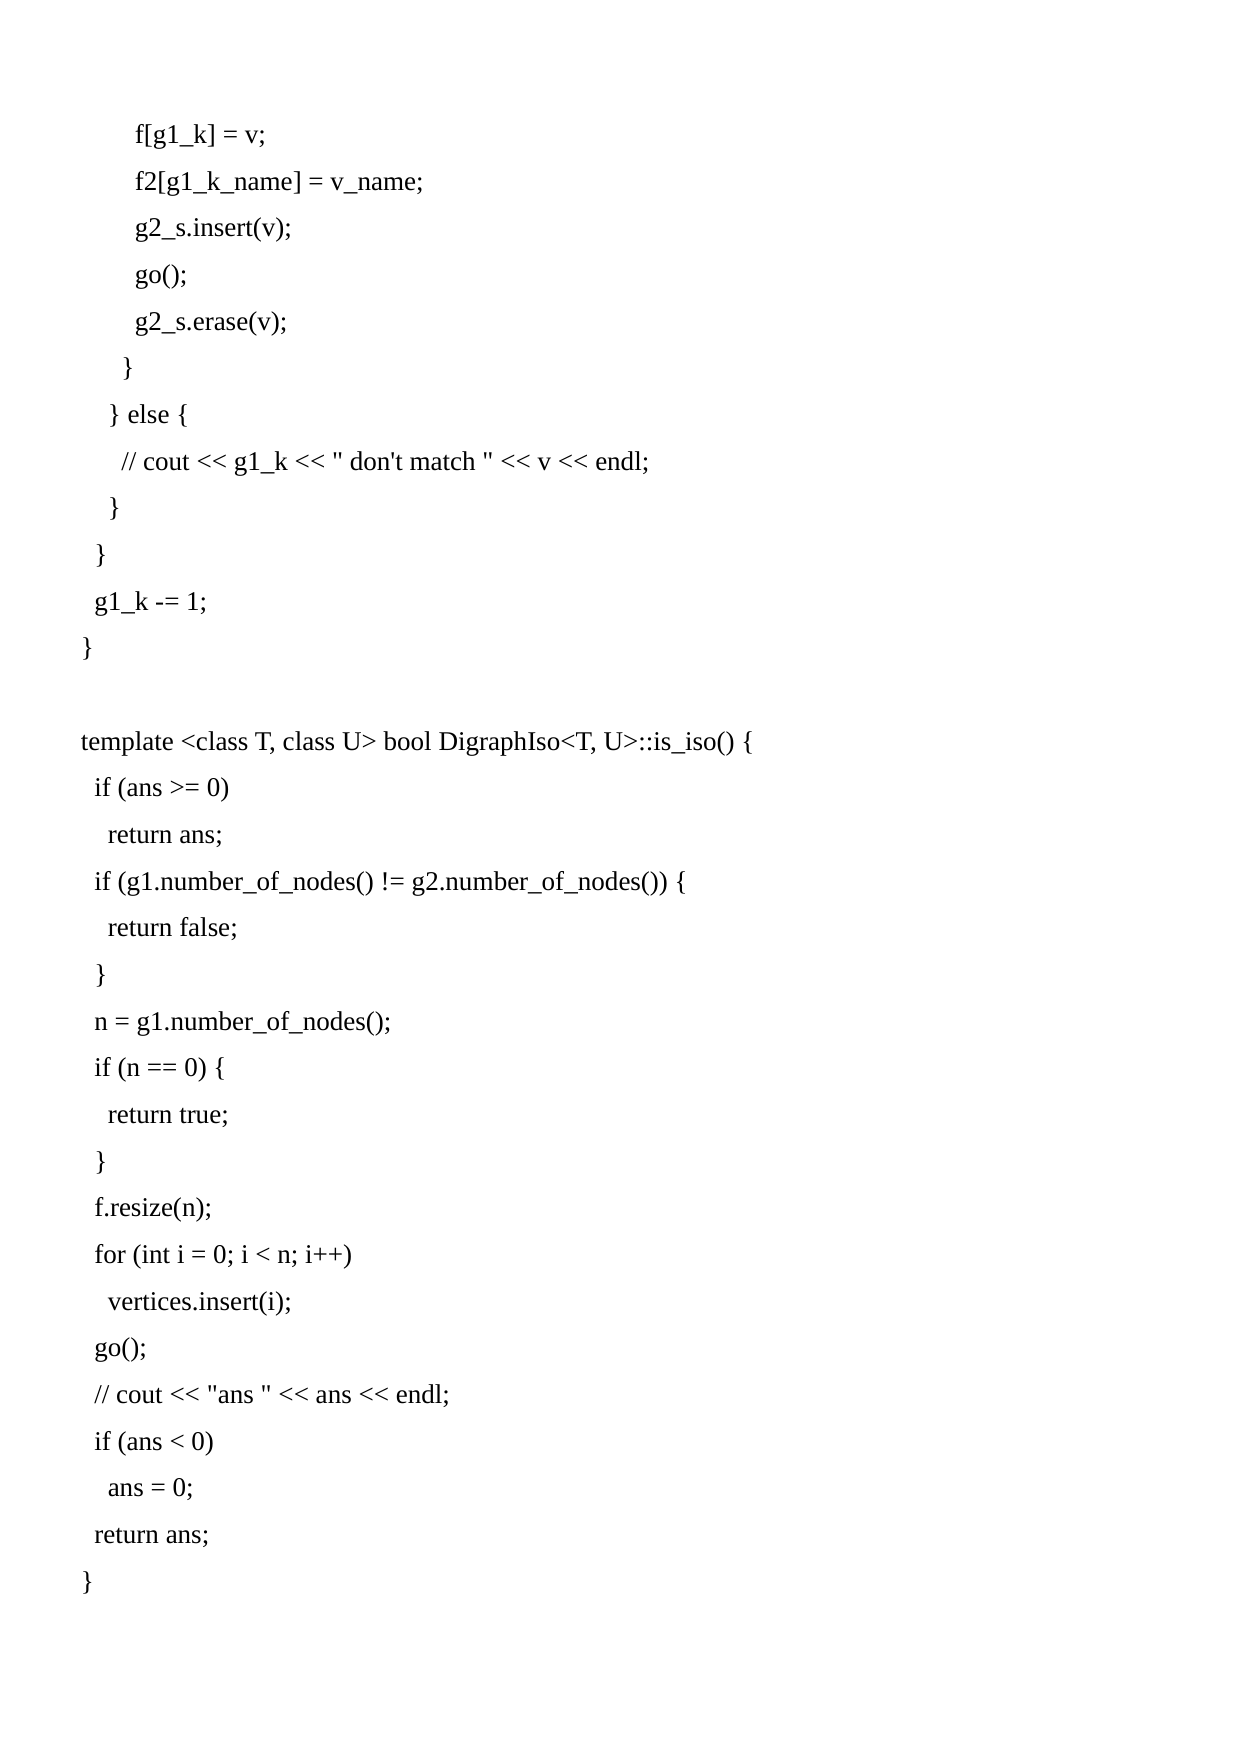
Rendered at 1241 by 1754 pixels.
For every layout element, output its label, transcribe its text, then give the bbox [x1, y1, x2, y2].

list for (int i = 0; i < n; i++) [81, 1238, 1122, 1269]
list } [81, 491, 1122, 523]
list ans = 0; [81, 1471, 1122, 1503]
list n = g1.number_of_nodes(); [81, 1005, 1122, 1036]
list } [81, 1565, 1122, 1596]
list } [81, 1145, 1122, 1176]
list return false; [81, 911, 1122, 943]
list } [81, 958, 1122, 989]
list f[g1_k] = v; [81, 118, 1122, 149]
list // cout << "ans " << ans << endl; [81, 1378, 1122, 1409]
list } else { [81, 398, 1122, 429]
list go(); [81, 258, 1122, 289]
list g2_s.insert(v); [81, 211, 1122, 243]
list if (n == 0) { [81, 1051, 1122, 1083]
list return ans; [81, 1518, 1122, 1549]
list g2_s.erase(v); [81, 305, 1122, 336]
list } [81, 351, 1122, 383]
list template <class T, class U> bool DigraphIso<T, U>::is_iso() { [81, 725, 1122, 756]
list go(); [81, 1331, 1122, 1363]
list } [81, 631, 1122, 663]
list f2[g1_k_name] = v_name; [81, 165, 1122, 196]
list f.resize(n); [81, 1191, 1122, 1223]
list if (ans >= 0) [81, 771, 1122, 803]
list if (g1.number_of_nodes() != g2.number_of_nodes()) { [81, 865, 1122, 896]
list // cout << g1_k << " don't match " << v << endl; [81, 445, 1122, 476]
list return ans; [81, 818, 1122, 849]
list if (ans < 0) [81, 1425, 1122, 1456]
list return true; [81, 1098, 1122, 1129]
list g1_k -= 1; [81, 585, 1122, 616]
list } [81, 538, 1122, 569]
list vertices.insert(i); [81, 1285, 1122, 1316]
